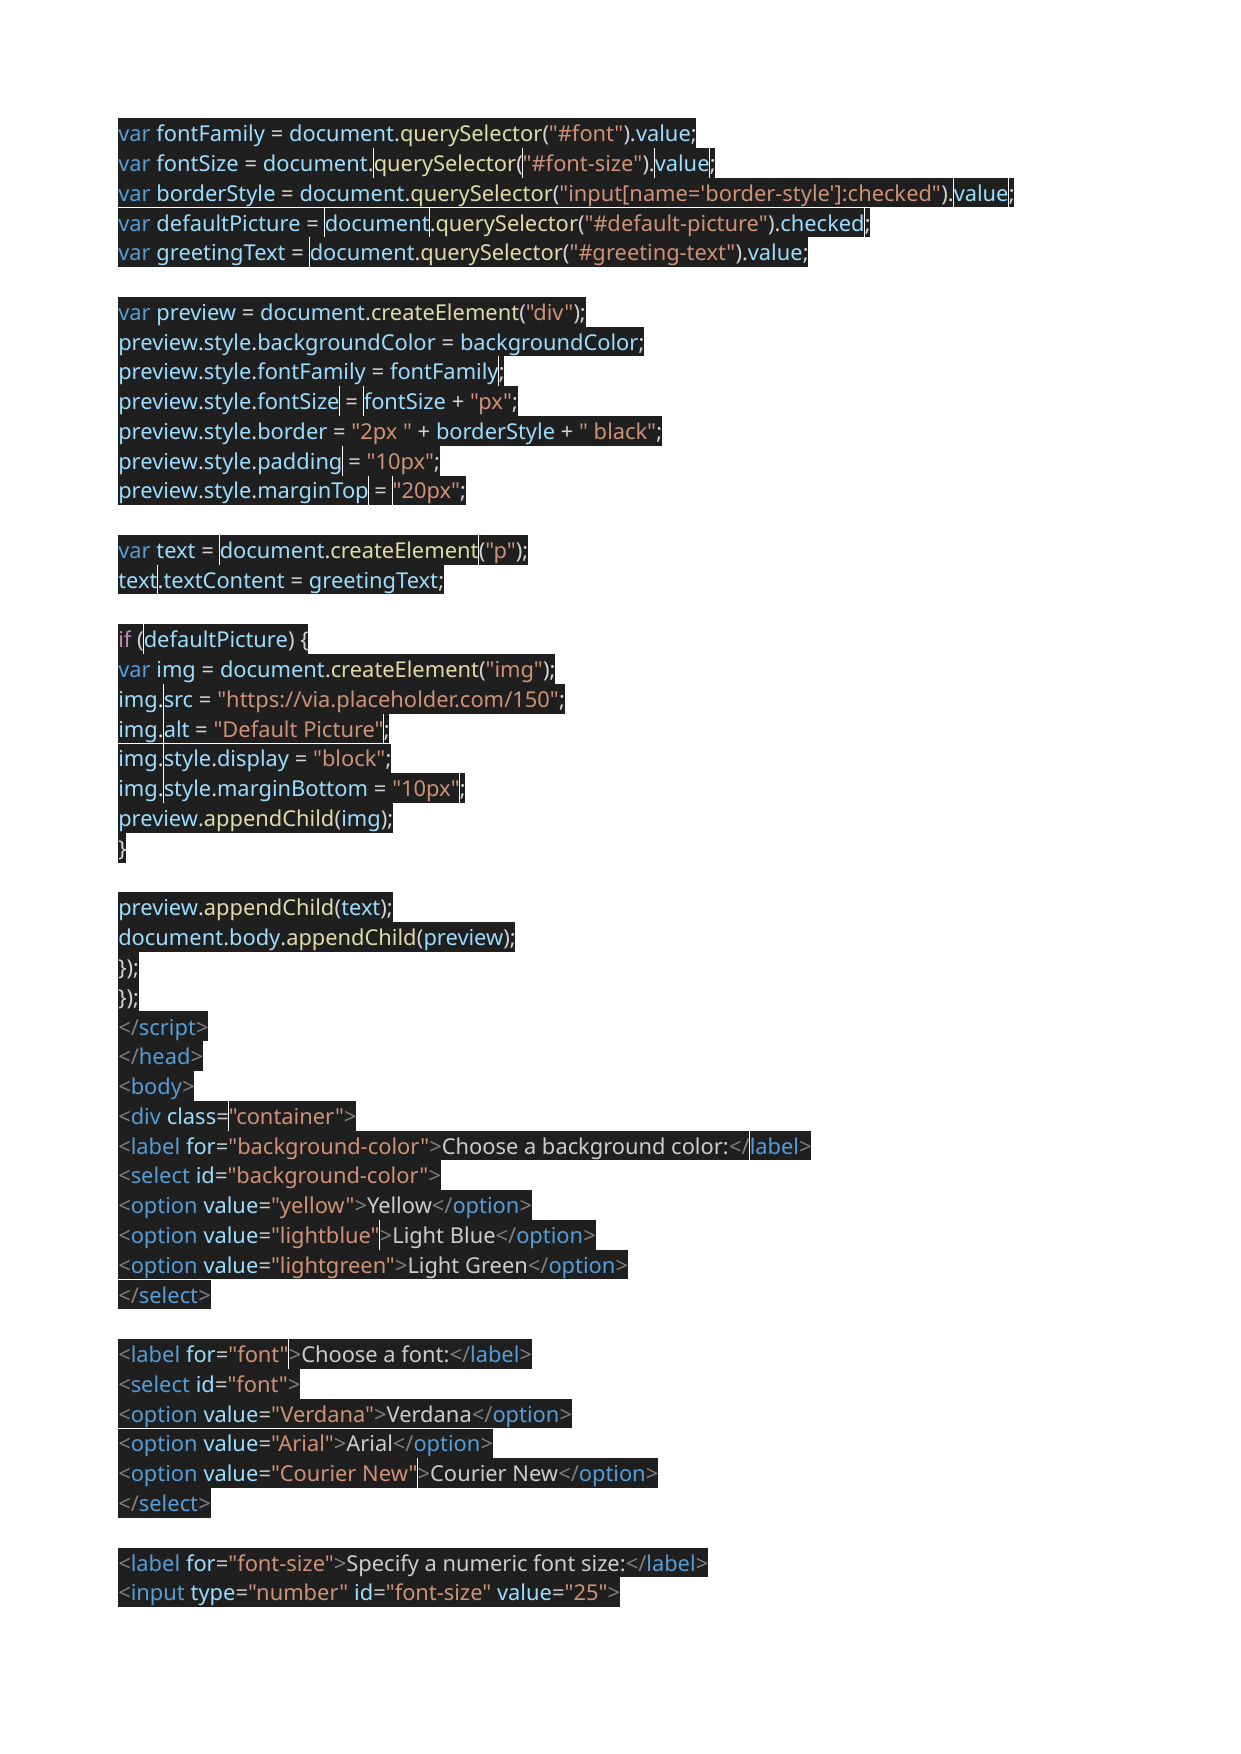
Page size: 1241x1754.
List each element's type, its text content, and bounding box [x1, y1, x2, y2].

text document.body.appendChild(preview); [118, 922, 1122, 952]
text preview.style.fontFamily = fontFamily; [118, 356, 1122, 386]
text img.style.display = "block"; [118, 743, 1122, 773]
text preview.style.padding = "10px"; [118, 446, 1122, 476]
text <input type="number" id="font-size" value="25"> [118, 1577, 1122, 1607]
text if (defaultPicture) { [118, 624, 1122, 654]
text </head> [118, 1041, 1122, 1071]
text var borderStyle = document.querySelector("input[name='border-style']:checked").value; [118, 178, 1122, 207]
text <select id="background-color"> [118, 1160, 1122, 1190]
text var img = document.createElement("img"); [118, 654, 1122, 684]
text </select> [118, 1488, 1122, 1518]
text <div class="container"> [118, 1101, 1122, 1131]
text preview.appendChild(img); [118, 803, 1122, 833]
text <option value="lightblue">Light Blue</option> [118, 1220, 1122, 1250]
text <option value="yellow">Yellow</option> [118, 1190, 1122, 1220]
text var text = document.createElement("p"); [118, 535, 1122, 565]
text img.src = "https://via.placeholder.com/150"; [118, 684, 1122, 714]
text preview.style.fontSize = fontSize + "px"; [118, 386, 1122, 416]
text var preview = document.createElement("div"); [118, 297, 1122, 327]
text <option value="lightgreen">Light Green</option> [118, 1250, 1122, 1279]
text }); [118, 952, 1122, 982]
text <label for="font-size">Specify a numeric font size:</label> [118, 1547, 1122, 1577]
text }); [118, 982, 1122, 1011]
text img.alt = "Default Picture"; [118, 714, 1122, 743]
text <option value="Courier New">Courier New</option> [118, 1458, 1122, 1488]
text <body> [118, 1071, 1122, 1101]
text <label for="font">Choose a font:</label> [118, 1339, 1122, 1369]
text <label for="background-color">Choose a background color:</label> [118, 1131, 1122, 1160]
text preview.style.border = "2px " + borderStyle + " black"; [118, 416, 1122, 446]
text } [118, 833, 1122, 863]
text <option value="Verdana">Verdana</option> [118, 1399, 1122, 1428]
text <option value="Arial">Arial</option> [118, 1428, 1122, 1458]
text text.textContent = greetingText; [118, 565, 1122, 594]
text var fontFamily = document.querySelector("#font").value; [118, 118, 1122, 148]
text </select> [118, 1279, 1122, 1309]
text var defaultPicture = document.querySelector("#default-picture").checked; [118, 207, 1122, 237]
text img.style.marginBottom = "10px"; [118, 773, 1122, 803]
text preview.style.marginTop = "20px"; [118, 476, 1122, 505]
text var greetingText = document.querySelector("#greeting-text").value; [118, 237, 1122, 267]
text var fontSize = document.querySelector("#font-size").value; [118, 148, 1122, 178]
text preview.style.backgroundColor = backgroundColor; [118, 327, 1122, 356]
text </script> [118, 1011, 1122, 1041]
text preview.appendChild(text); [118, 892, 1122, 922]
text <select id="font"> [118, 1369, 1122, 1399]
